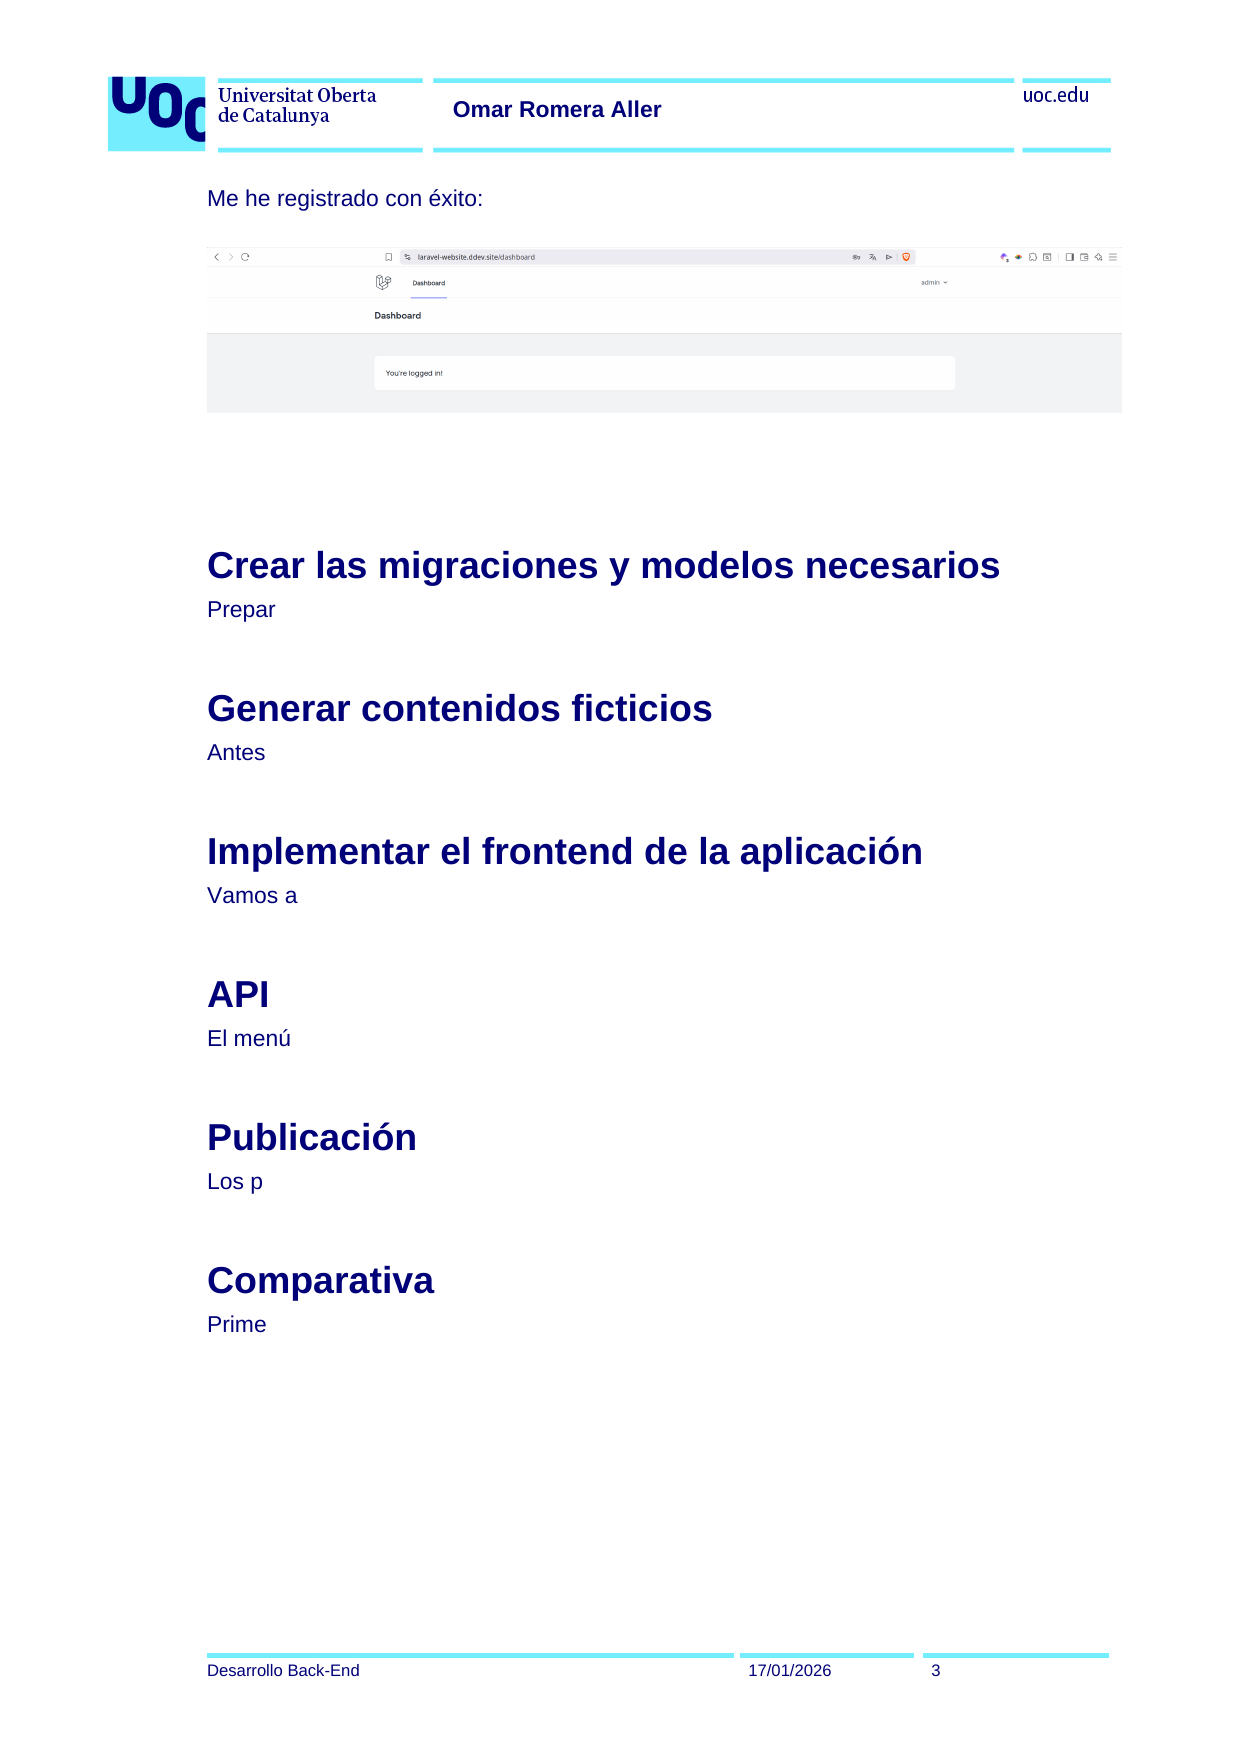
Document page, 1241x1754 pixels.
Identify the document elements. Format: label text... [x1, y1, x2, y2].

picture [107, 76, 1111, 153]
subtitle Comparativa [207, 1257, 1122, 1302]
text Los p [207, 1168, 1122, 1194]
subtitle API [207, 971, 1122, 1016]
text Antes [207, 739, 1122, 765]
text El menú [207, 1025, 1122, 1051]
text Prime [207, 1311, 1122, 1337]
subtitle Publicación [207, 1114, 1122, 1159]
text Vamos a [207, 882, 1122, 908]
picture [206, 247, 1123, 413]
subtitle Implementar el frontend de la aplicación [207, 828, 1122, 873]
subtitle Generar contenidos ficticios [207, 686, 1122, 731]
subtitle Crear las migraciones y modelos necesarios [207, 543, 1122, 588]
text Prepar [207, 596, 1122, 622]
text Me he registrado con éxito: [207, 185, 1122, 211]
